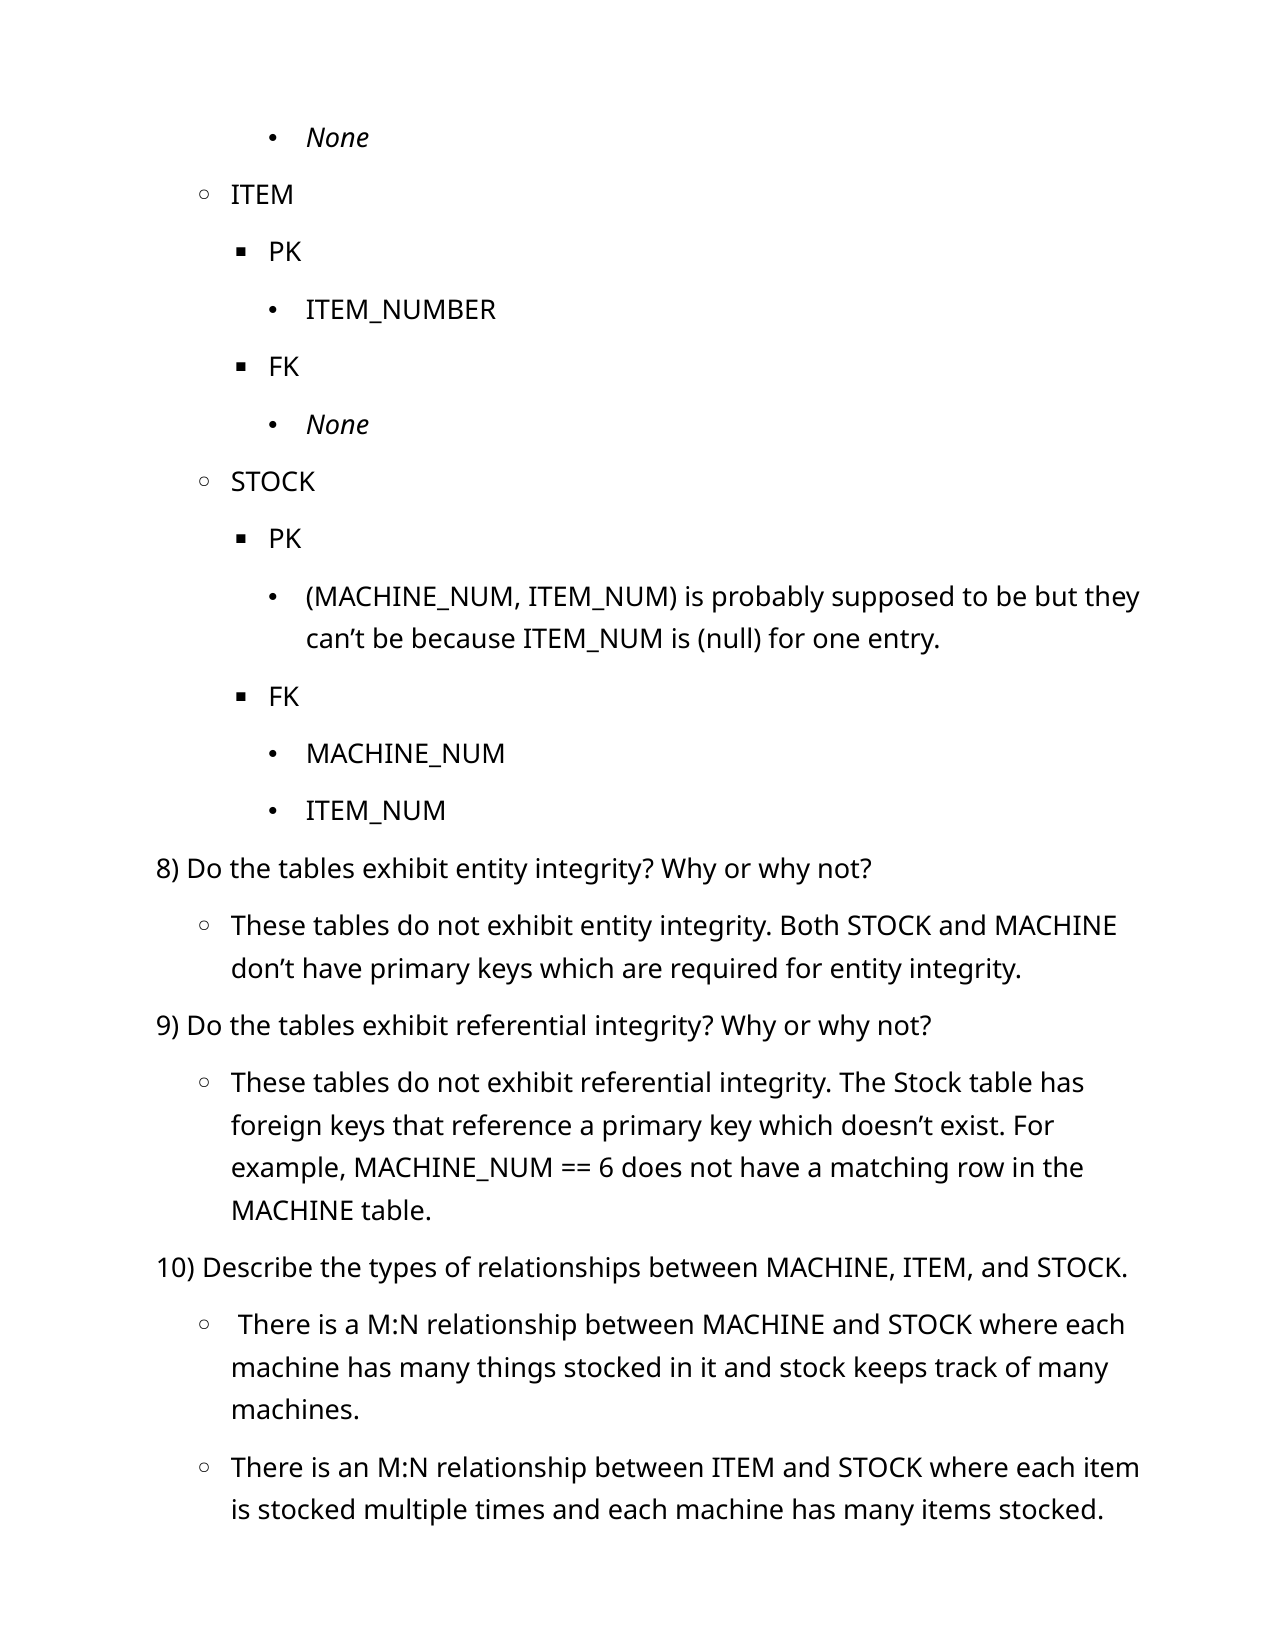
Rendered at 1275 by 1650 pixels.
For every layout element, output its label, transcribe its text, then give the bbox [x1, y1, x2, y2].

list None [268, 118, 1157, 155]
list These tables do not exhibit referential integrity. The Stock table has foreign keys that reference a primary key which doesn’t exist. For example, MACHINE_NUM == 6 does not have a matching row in the MACHINE table. [193, 1064, 1157, 1228]
list Do the tables exhibit referential integrity? Why or why not? [126, 1006, 1157, 1043]
list Describe the types of relationships between MACHINE, ITEM, and STOCK. [126, 1248, 1157, 1285]
list These tables do not exhibit entity integrity. Both STOCK and MACHINE don’t have primary keys which are required for entity integrity. [193, 907, 1157, 986]
list ITEM [193, 176, 1157, 212]
list PK [231, 520, 1157, 557]
list None [268, 405, 1157, 442]
list FK [231, 677, 1157, 714]
list MACHINE_NUM [268, 734, 1157, 771]
list ITEM_NUMBER [268, 290, 1157, 327]
list FK [231, 348, 1157, 384]
list Do the tables exhibit entity integrity? Why or why not? [126, 849, 1157, 886]
list There is a M:N relationship between MACHINE and STOCK where each machine has many things stocked in it and stock keeps track of many machines. [193, 1306, 1157, 1427]
list ITEM_NUM [268, 792, 1157, 829]
list STOCK [193, 462, 1157, 499]
list (MACHINE_NUM, ITEM_NUM) is probably supposed to be but they can’t be because ITEM_NUM is (null) for one entry. [268, 577, 1157, 657]
list PK [231, 233, 1157, 270]
list There is an M:N relationship between ITEM and STOCK where each item is stocked multiple times and each machine has many items stocked. [193, 1448, 1157, 1527]
